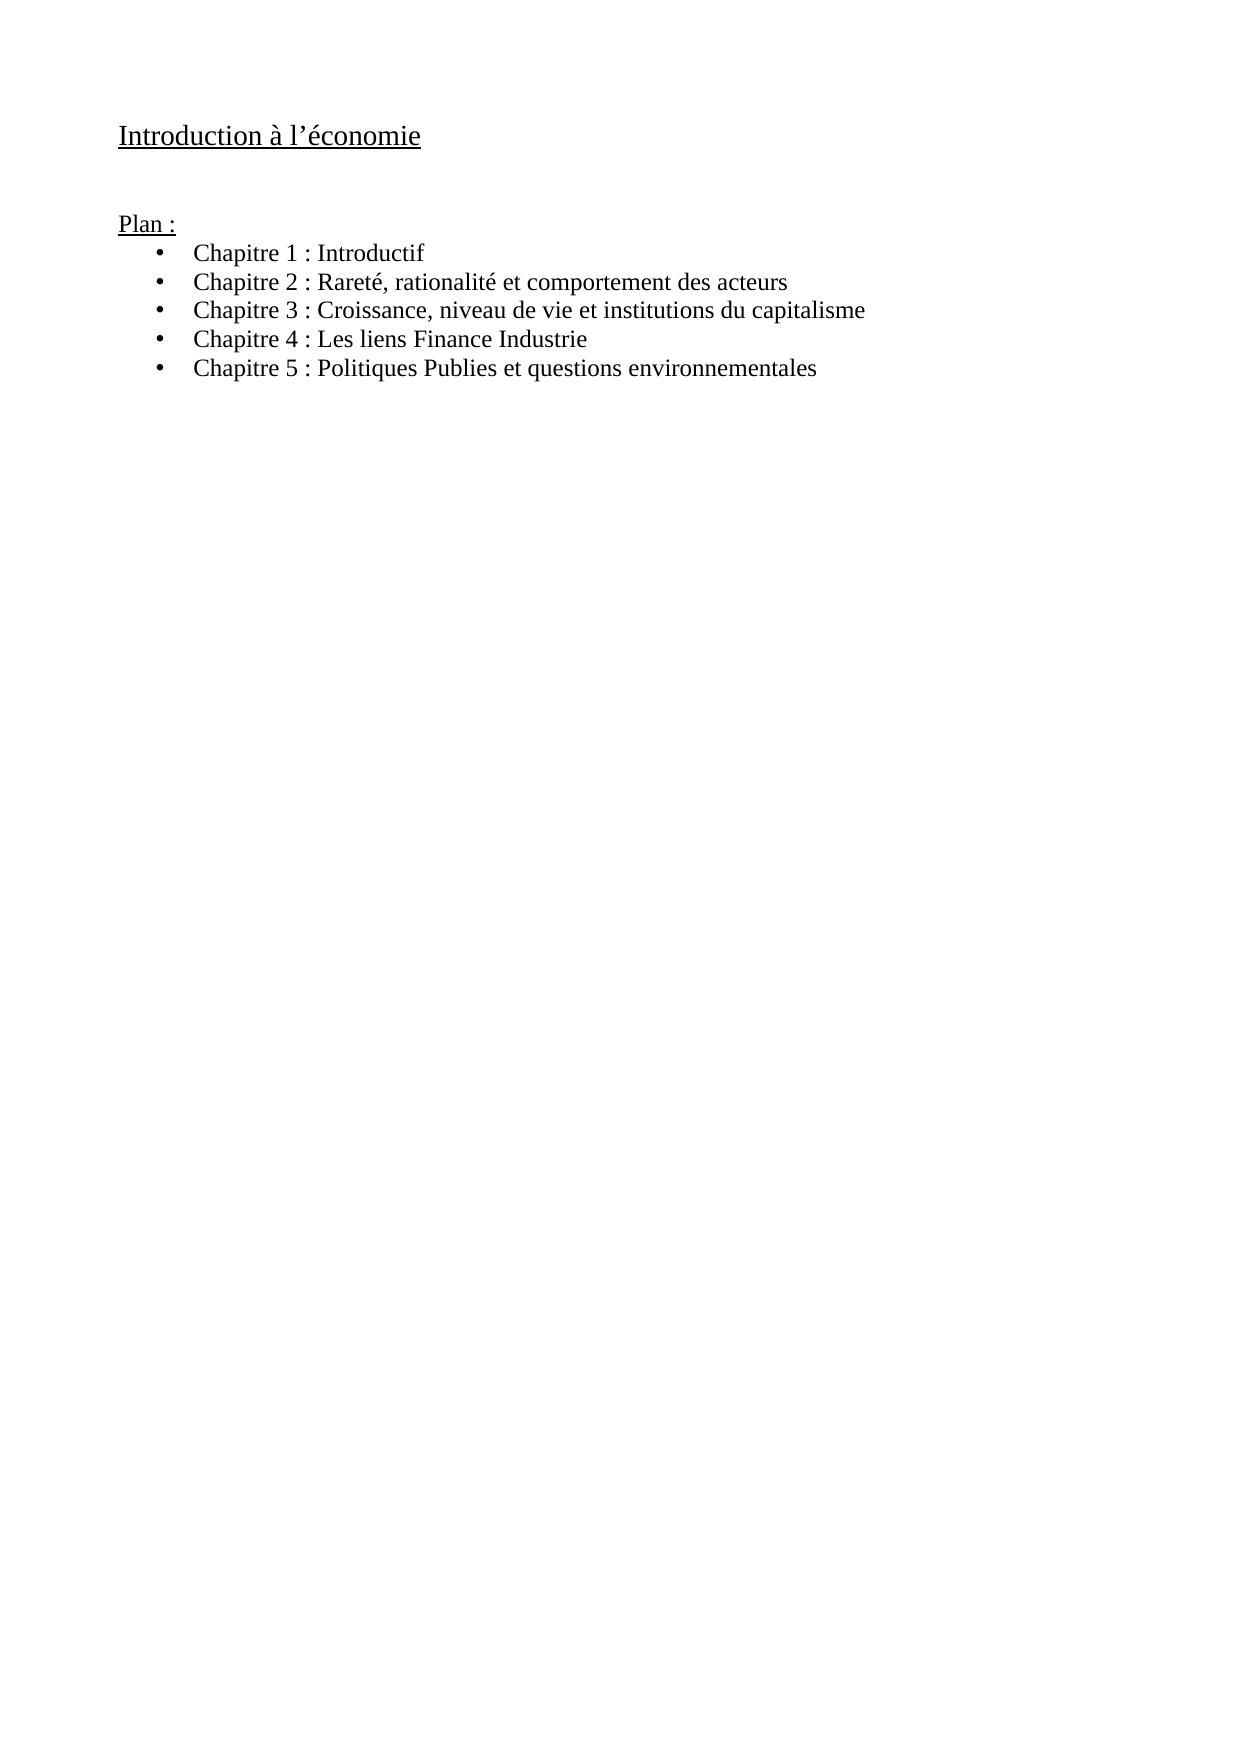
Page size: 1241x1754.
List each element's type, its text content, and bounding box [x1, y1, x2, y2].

text Introduction à l’économie [118, 118, 1122, 152]
list Chapitre 5 : Politiques Publies et questions environnementales [156, 353, 1122, 382]
list Chapitre 2 : Rareté, rationalité et comportement des acteurs [156, 267, 1122, 295]
list Chapitre 1 : Introductif [156, 238, 1122, 267]
list Chapitre 4 : Les liens Finance Industrie [156, 324, 1122, 353]
list Chapitre 3 : Croissance, niveau de vie et institutions du capitalisme [156, 295, 1122, 324]
text Plan : [118, 209, 1122, 238]
